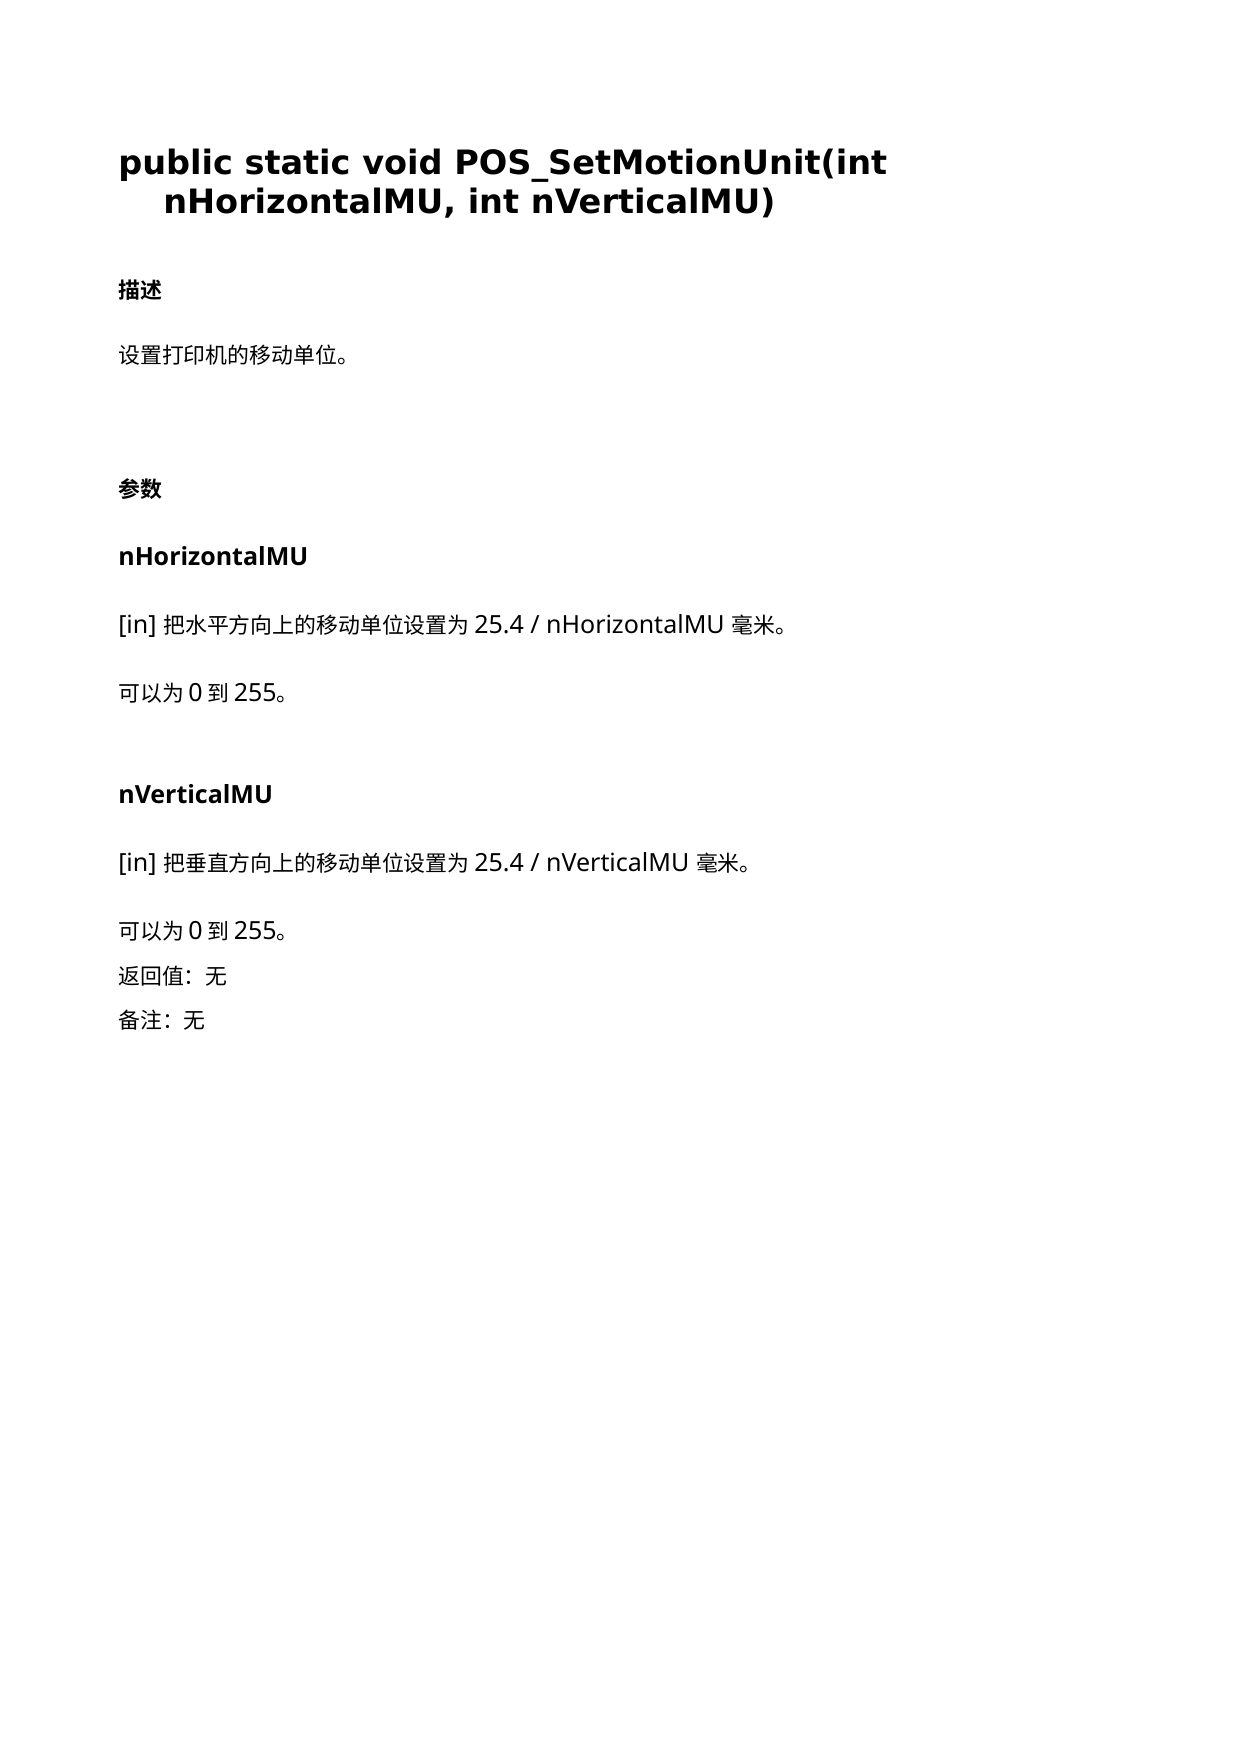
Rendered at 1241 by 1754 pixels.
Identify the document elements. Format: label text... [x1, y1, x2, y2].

text 备注：无 [118, 1003, 1122, 1035]
text 描述 设置打印机的移动单位。 参数 nHorizontalMU [in] 把水平方向上的移动单位设置为 25.4 / nHorizontalMU 毫米。 可以为0到255。 nVerticalMU [in] 把垂直方向上的移动单位设置为 25.4 / nVerticalMU 毫米。 可以为0到255。 [118, 273, 1122, 947]
subtitle public static void POS_SetMotionUnit(int nHorizontalMU, int nVerticalMU) [118, 143, 1122, 260]
text 返回值：无 [118, 959, 1122, 991]
